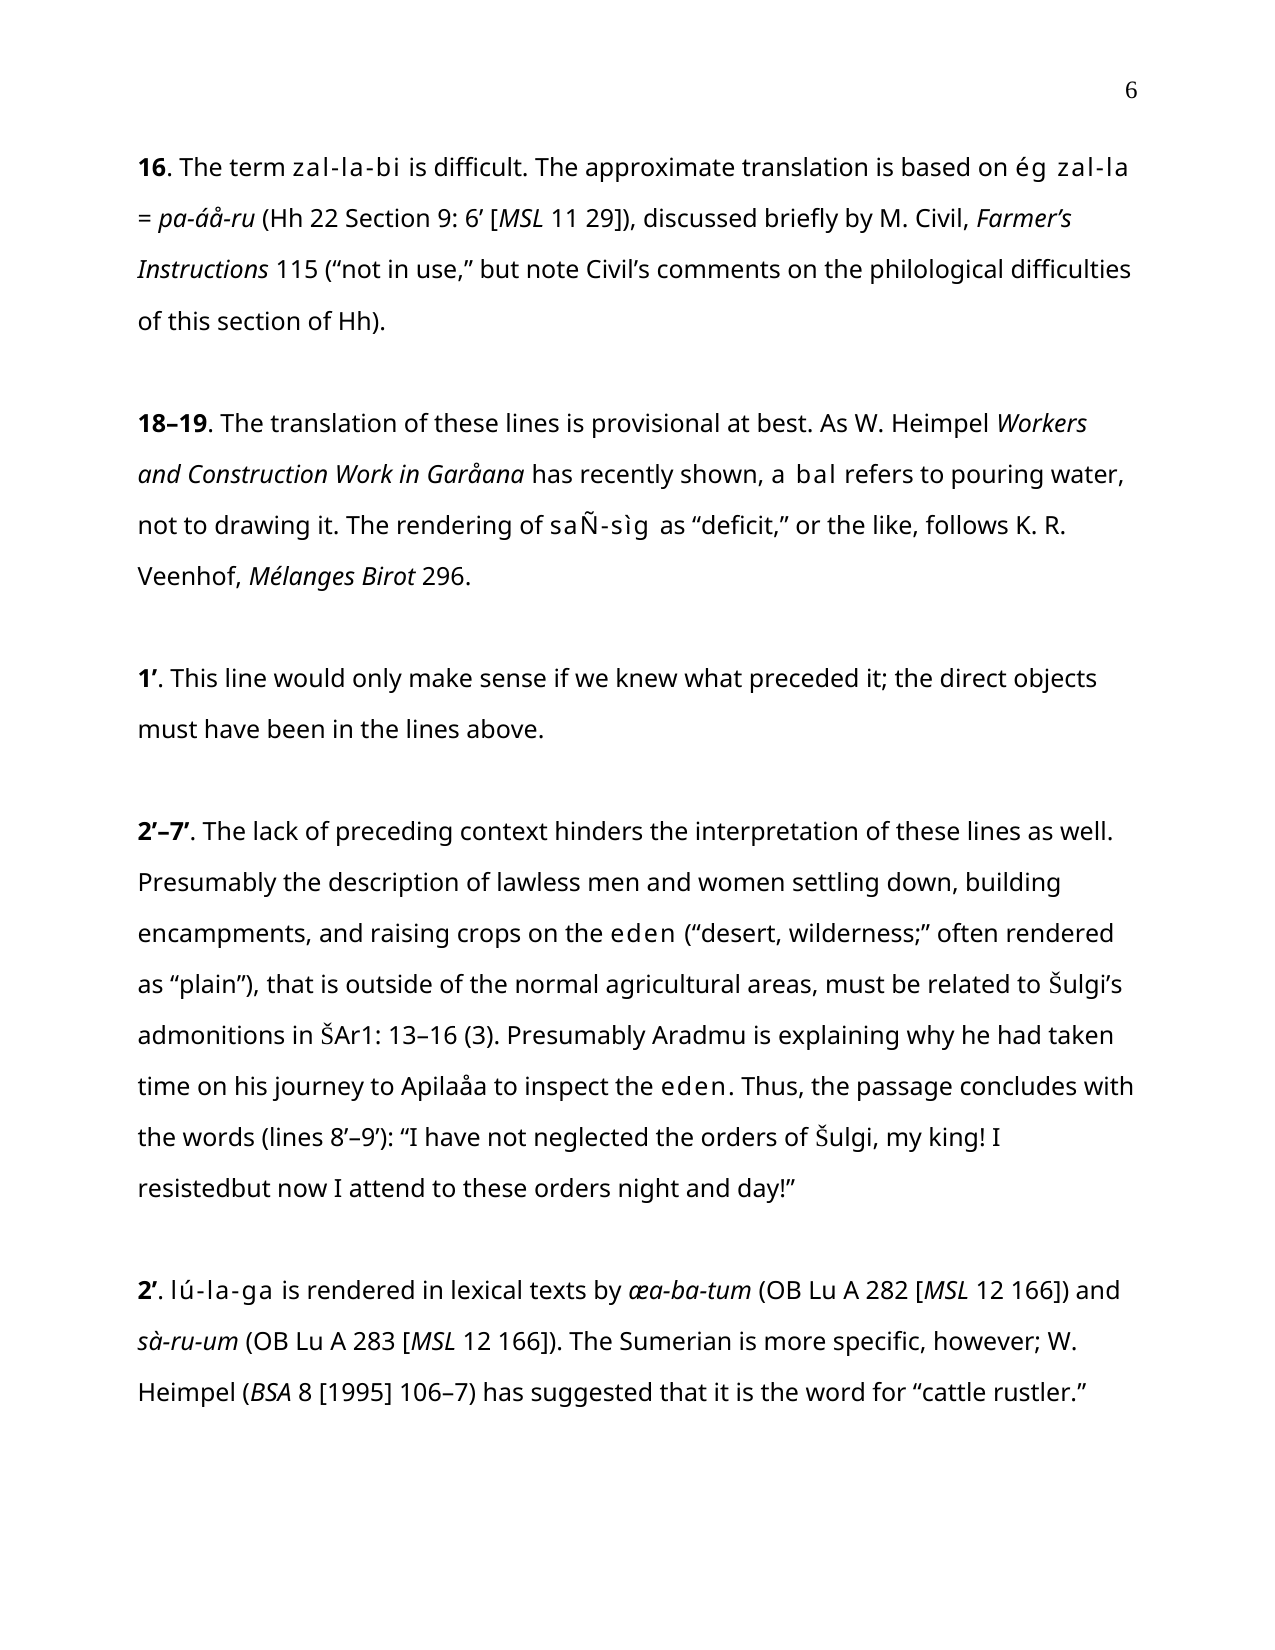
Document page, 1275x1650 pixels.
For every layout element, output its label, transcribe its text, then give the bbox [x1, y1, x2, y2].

text 2’–7’. The lack of preceding context hinders the interpretation of these lines as well. Presumably the description of lawless men and women settling down, building encampments, and raising crops on the eden (“desert, wilderness;” often rendered as “plain”), that is outside of the normal agricultural areas, must be related to Šulgi’s admonitions in ŠAr1: 13–16 (3). Presumably Aradmu is explaining why he had taken time on his journey to Apilaåa to inspect the eden. Thus, the passage concludes with the words (lines 8’–9’): “I have not neglected the orders of Šulgi, my king! I resistedbut now I attend to these orders night and day!” [137, 813, 1138, 1205]
text 2’. lú-la-ga is rendered in lexical texts by æa-ba-tum (OB Lu A 282 [MSL 12 166]) and sà-ru-um (OB Lu A 283 [MSL 12 166]). The Sumerian is more specific, however; W. Heimpel (BSA 8 [1995] 106–7) has suggested that it is the word for “cattle rustler.” [137, 1273, 1138, 1409]
text 1’. This line would only make sense if we knew what preceded it; the direct objects must have been in the lines above. [137, 660, 1138, 746]
text 16. The term zal-la-bi is difficult. The approximate translation is based on ég zal-la = pa-áå-ru (Hh 22 Section 9: 6’ [MSL 11 29]), discussed briefly by M. Civil, Farmer’s Instructions 115 (“not in use,” but note Civil’s comments on the philological difficulties of this section of Hh). [137, 150, 1138, 337]
text 18–19. The translation of these lines is provisional at best. As W. Heimpel Workers and Construction Work in Garåana has recently shown, a bal refers to pouring water, not to drawing it. The rendering of saÑ-sìg as “deficit,” or the like, follows K. R. Veenhof, Mélanges Birot 296. [137, 405, 1138, 592]
